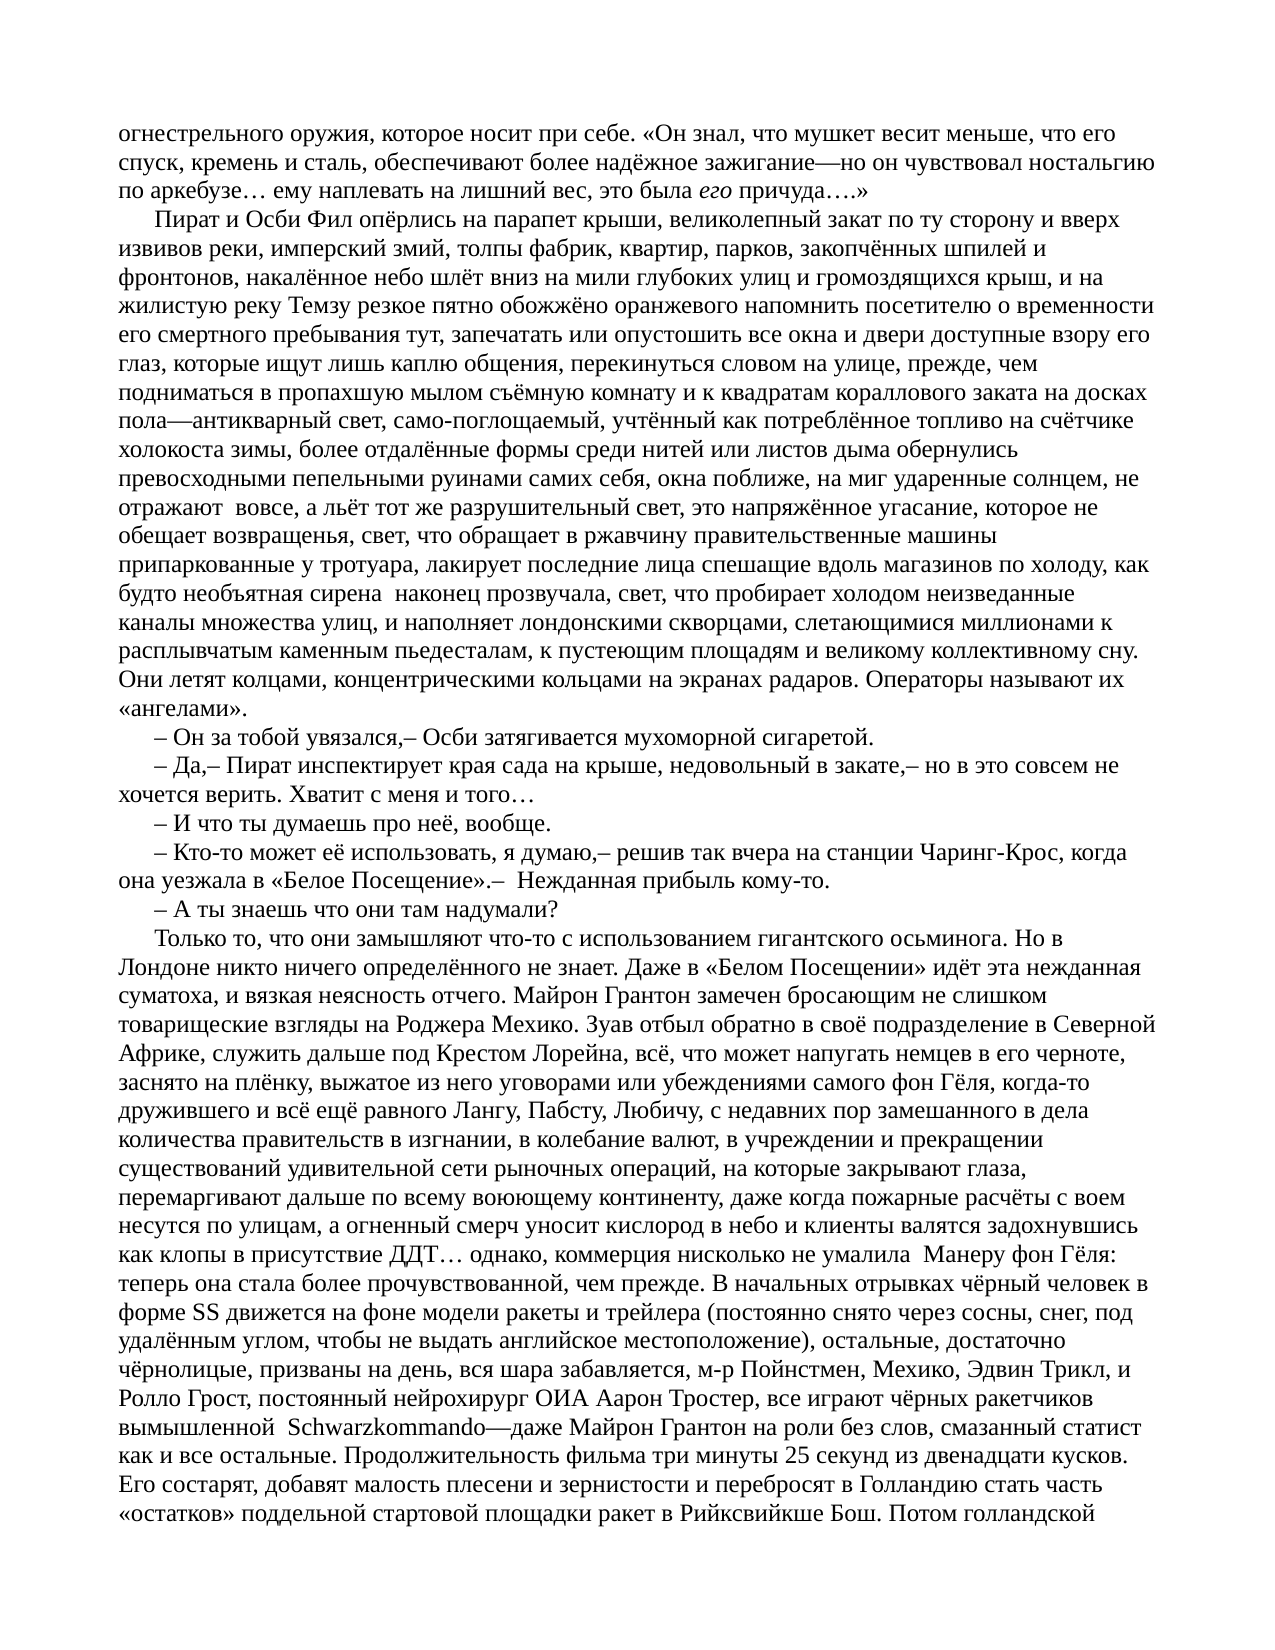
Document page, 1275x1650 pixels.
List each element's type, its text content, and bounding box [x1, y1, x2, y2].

text – Да,– Пират инспектирует края сада на крыше, недовольный в закате,– но в это совсем не хочется верить. Хватит с меня и того… [118, 751, 1157, 808]
text – Он за тобой увязался,– Осби затягивается мухоморной сигаретой. [118, 722, 1157, 751]
text – Кто-то может её использовать, я думаю,– решив так вчера на станции Чаринг-Крос, когда она уезжала в «Белое Посещение».– Нежданная прибыль кому-то. [118, 837, 1157, 894]
text – И что ты думаешь про неё, вообще. [118, 808, 1157, 837]
text огнестрельного оружия, которое носит при себе. «Он знал, что мушкет весит меньше, что его спуск, кремень и сталь, обеспечивают более надёжное зажигание—но он чувствовал ностальгию по аркебузе… ему наплевать на лишний вес, это была его причуда….» [118, 118, 1157, 204]
text Пират и Осби Фил опёрлись на парапет крыши, великолепный закат по ту сторону и вверх извивов реки, имперский змий, толпы фабрик, квартир, парков, закопчённых шпилей и фронтонов, накалённое небо шлёт вниз на мили глубоких улиц и громоздящихся крыш, и на жилистую реку Темзу резкое пятно обожжёно оранжевого напомнить посетителю о временности его смертного пребывания тут, запечатать или опустошить все окна и двери доступные взору его глаз, которые ищут лишь каплю общения, перекинуться словом на улице, прежде, чем подниматься в пропахшую мылом съёмную комнату и к квадратам кораллового заката на досках пола—антикварный свет, само-поглощаемый, учтённый как потреблённое топливо на счётчике холокоста зимы, более отдалённые формы среди нитей или листов дыма обернулись превосходными пепельными руинами самих себя, окна поближе, на миг ударенные солнцем, не отражают вовсе, а льёт тот же разрушительный свет, это напряжённое угасание, которое не обещает возвращенья, свет, что обращает в ржавчину правительственные машины припаркованные у тротуара, лакирует последние лица спешащие вдоль магазинов по холоду, как будто необъятная сирена наконец прозвучала, свет, что пробирает холодом неизведанные каналы множества улиц, и наполняет лондонскими скворцами, слетающимися миллионами к расплывчатым каменным пьедесталам, к пустеющим площадям и великому коллективному сну. Они летят колцами, концентрическими кольцами на экранах радаров. Операторы называют их «ангелами». [118, 204, 1157, 722]
text – А ты знаешь что они там надумали? [118, 894, 1157, 923]
text Только то, что они замышляют что-то с использованием гигантского осьминога. Но в Лондоне никто ничего определённого не знает. Даже в «Белом Посещении» идёт эта нежданная суматоха, и вязкая неясность отчего. Майрон Грантон замечен бросающим не слишком товарищеские взгляды на Роджера Мехико. Зуав отбыл обратно в своё подразделение в Северной Африке, служить дальше под Крестом Лорейна, всё, что может напугать немцев в его черноте, заснято на плёнку, выжатое из него уговорами или убеждениями самого фон Гёля, когда-то дружившего и всё ещё равного Лангу, Пабсту, Любичу, с недавних пор замешанного в дела количества правительств в изгнании, в колебание валют, в учреждении и прекращении существований удивительной сети рыночных операций, на которые закрывают глаза, перемаргивают дальше по всему воюющему континенту, даже когда пожарные расчёты с воем несутся по улицам, а огненный смерч уносит кислород в небо и клиенты валятся задохнувшись как клопы в присутствие ДДТ… однако, коммерция нисколько не умалила Манеру фон Гёля: теперь она стала более прочувствованной, чем прежде. В начальных отрывках чёрный человек в форме SS движется на фоне модели ракеты и трейлера (постоянно снято через сосны, снег, под удалённым углом, чтобы не выдать английское местоположение), остальные, достаточно чёрнолицые, призваны на день, вся шара забавляется, м-р Пойнстмен, Мехико, Эдвин Трикл, и Ролло Грост, постоянный нейрохирург ОИА Аарон Тростер, все играют чёрных ракетчиков вымышленной Schwarzkommando—даже Майрон Грантон на роли без слов, смазанный статист как и все остальные. Продолжительность фильма три минуты 25 секунд из двенадцати кусков. Его состарят, добавят малость плесени и зернистости и перебросят в Голландию стать часть «остатков» поддельной стартовой площадки ракет в Рийксвийкше Бош. Потом голландской [118, 923, 1157, 1527]
